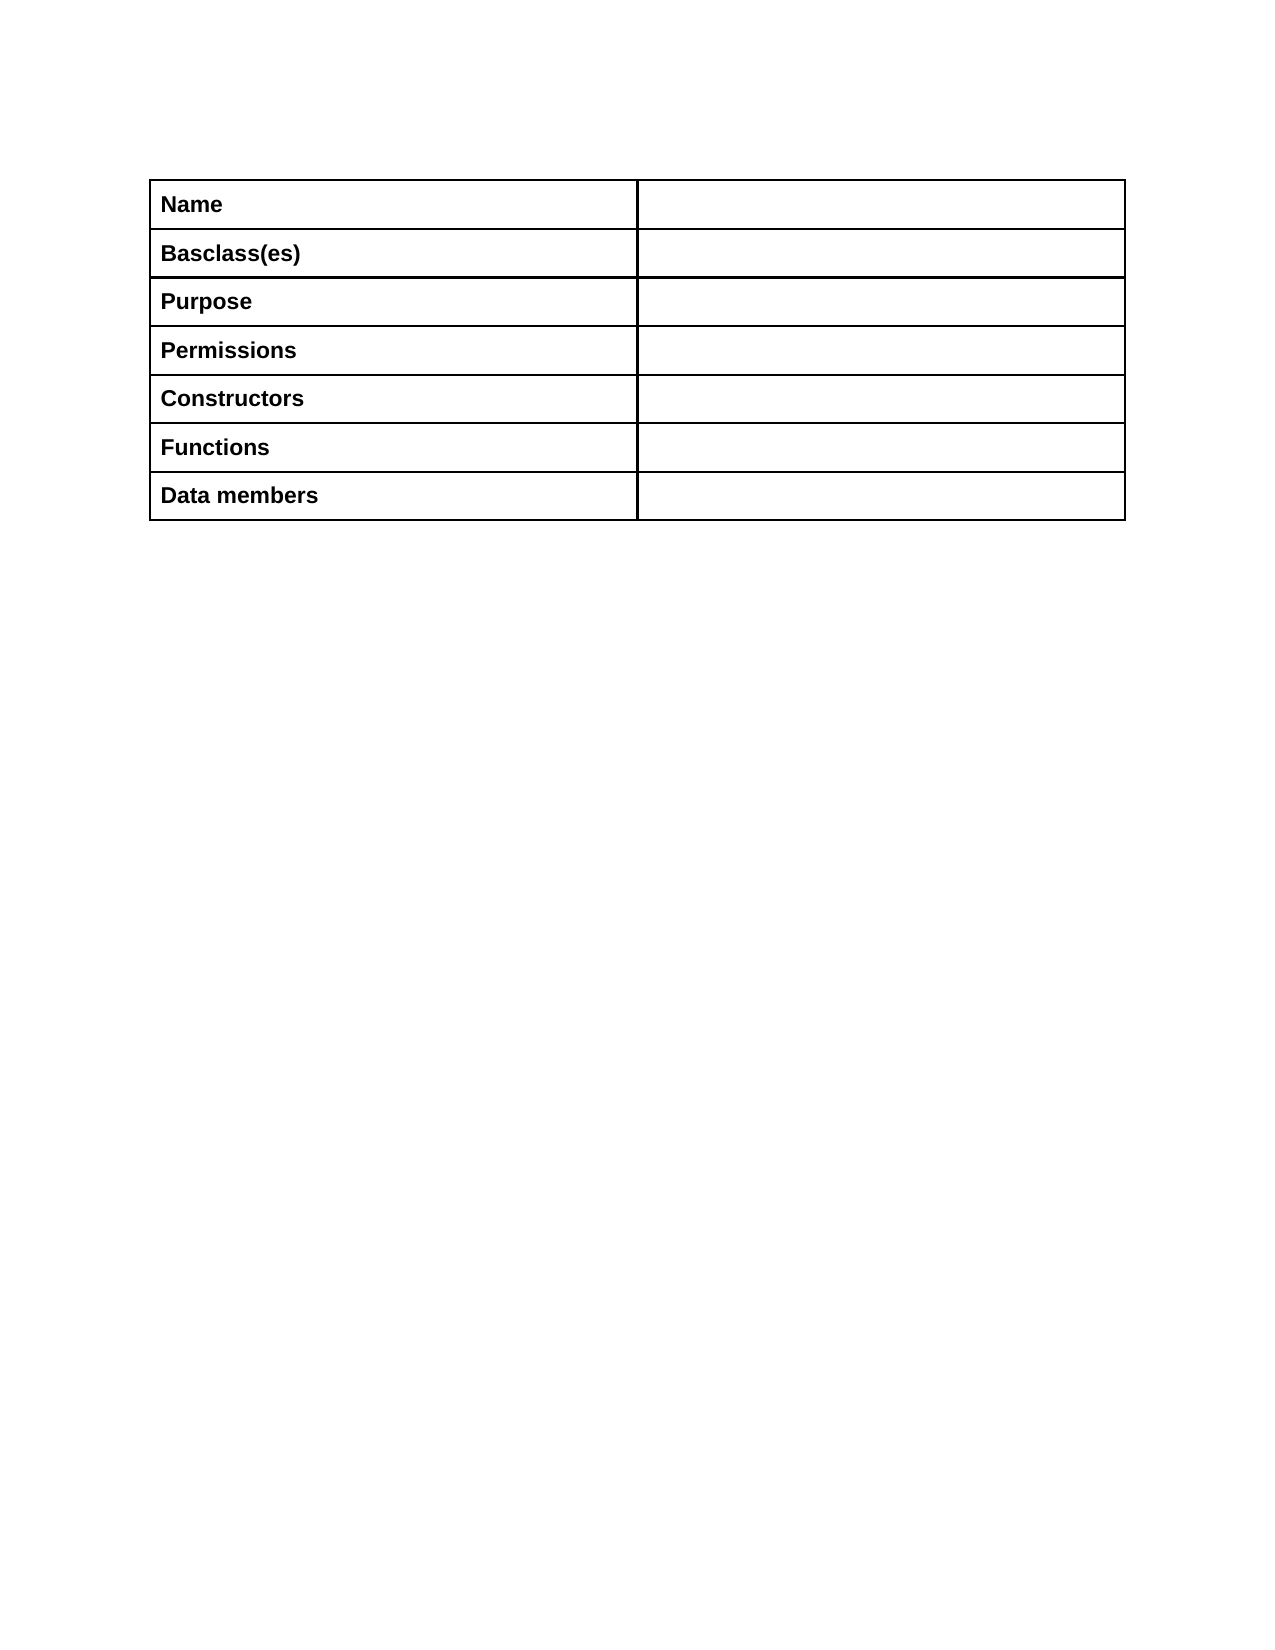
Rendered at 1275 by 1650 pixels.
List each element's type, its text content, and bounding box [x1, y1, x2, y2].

table_cell Permissions [151, 327, 636, 373]
table_cell Data members [151, 473, 636, 519]
table_cell [639, 473, 1124, 519]
table_header Name [151, 181, 636, 228]
table_cell Purpose [151, 279, 636, 325]
table_cell [639, 230, 1124, 276]
table_cell [639, 327, 1124, 373]
table_cell [639, 279, 1124, 325]
table_header [639, 181, 1124, 228]
table_cell Constructors [151, 376, 636, 422]
table_cell [639, 424, 1124, 471]
table_cell Basclass(es) [151, 230, 636, 276]
table_cell Functions [151, 424, 636, 471]
table_cell [639, 376, 1124, 422]
